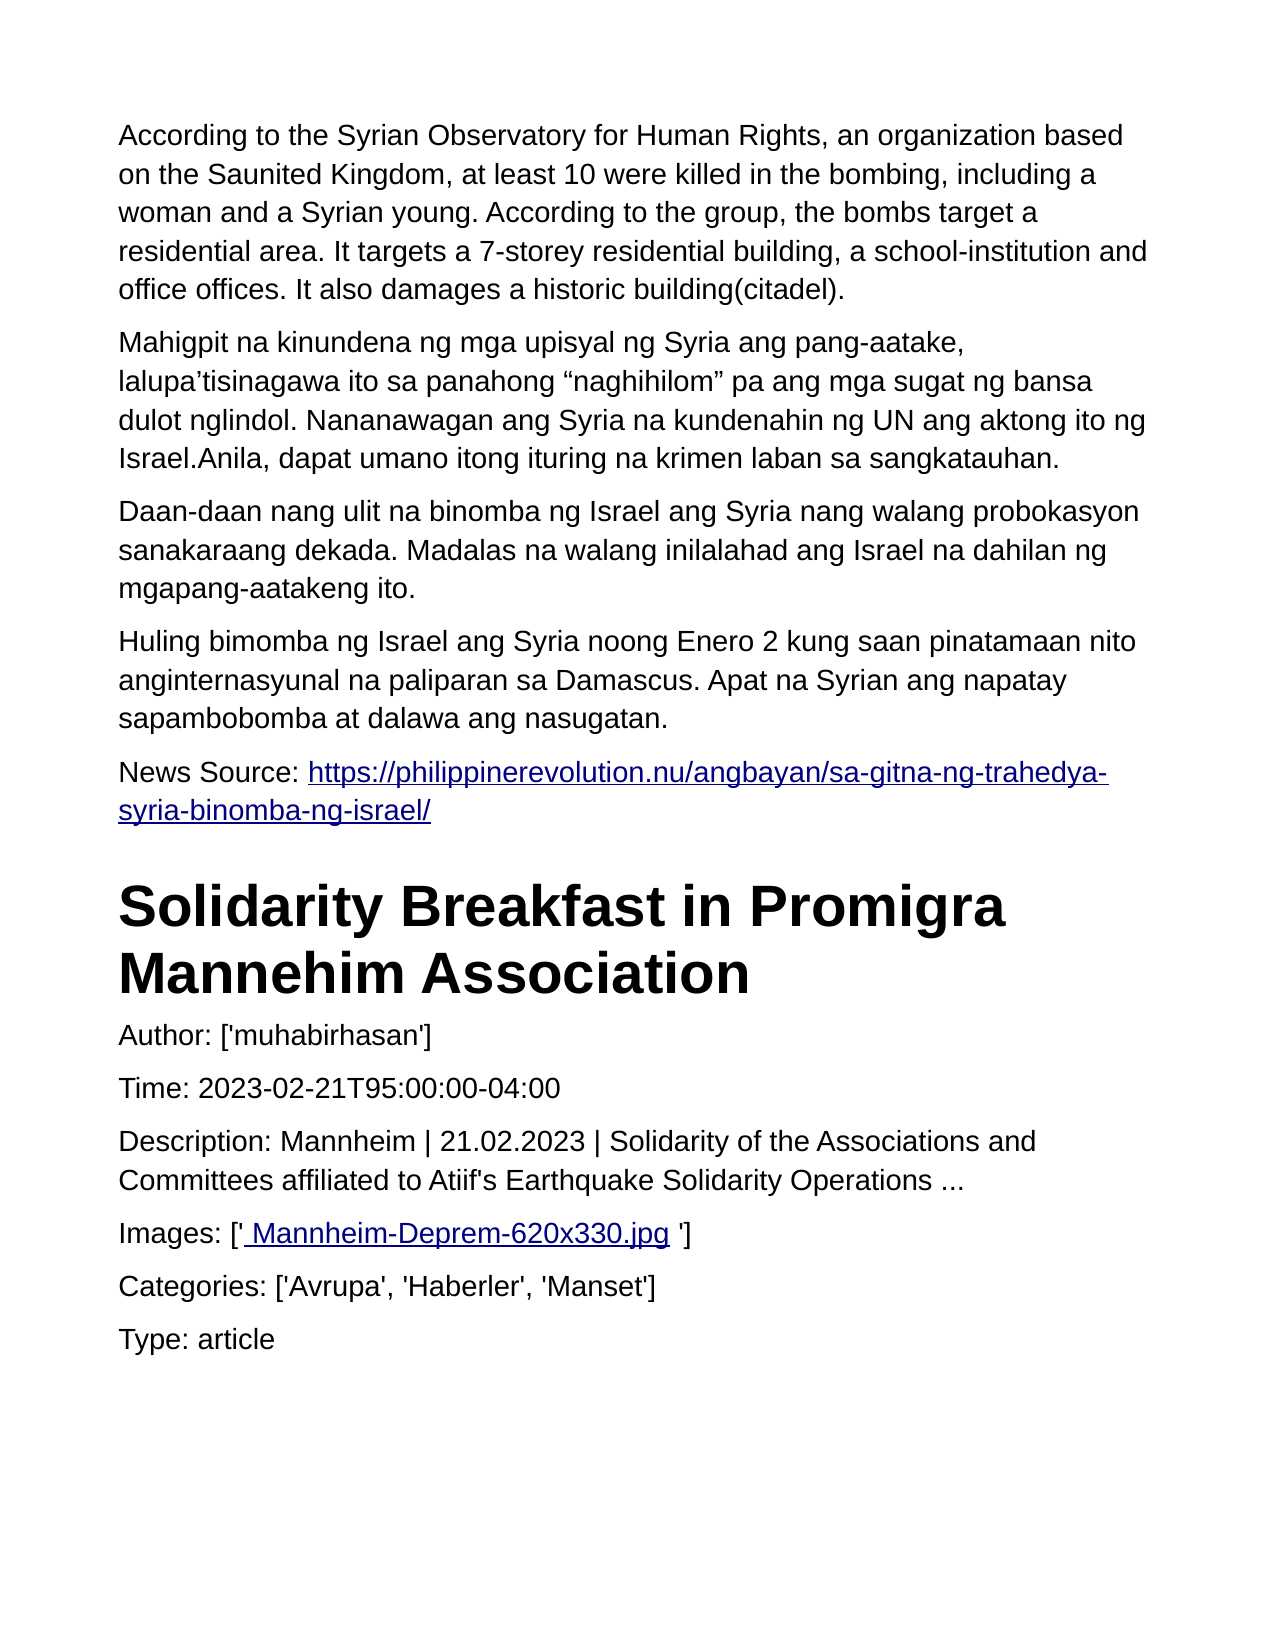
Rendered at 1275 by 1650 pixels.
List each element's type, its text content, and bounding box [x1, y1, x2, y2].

text Type: article [118, 1322, 1157, 1356]
text Description: Mannheim | 21.02.2023 | Solidarity of the Associations and Committees affiliated to Atiif's Earthquake Solidarity Operations ... [118, 1124, 1157, 1196]
text Time: 2023-02-21T95:00:00-04:00 [118, 1071, 1157, 1104]
text Categories: ['Avrupa', 'Haberler', 'Manset'] [118, 1269, 1157, 1302]
text Huling bimomba ng Israel ang Syria noong Enero 2 kung saan pinatamaan nito anginternasyunal na paliparan sa Damascus. Apat na Syrian ang napatay sapambobomba at dalawa ang nasugatan. [118, 624, 1157, 735]
text Author: ['muhabirhasan'] [118, 1018, 1157, 1051]
text Daan-daan nang ulit na binomba ng Israel ang Syria nang walang probokasyon sanakaraang dekada. Madalas na walang inilalahad ang Israel na dahilan ng mgapang-aatakeng ito. [118, 494, 1157, 605]
text According to the Syrian Observatory for Human Rights, an organization based on the Saunited Kingdom, at least 10 were killed in the bombing, including a woman and a Syrian young. According to the group, the bombs target a residential area. It targets a 7-storey residential building, a school-institution and office offices. It also damages a historic building(citadel). [118, 118, 1157, 306]
text Images: [' Mannheim-Deprem-620x330.jpg '] [118, 1216, 1157, 1249]
text News Source: https://philippinerevolution.nu/angbayan/sa-gitna-ng-trahedya-syria-binomba-ng-israel/ [118, 754, 1157, 827]
text Mahigpit na kinundena ng mga upisyal ng Syria ang pang-aatake, lalupa’tisinagawa ito sa panahong “naghihilom” pa ang mga sugat ng bansa dulot nglindol. Nananawagan ang Syria na kundenahin ng UN ang aktong ito ng Israel.Anila, dapat umano itong ituring na krimen laban sa sangkatauhan. [118, 325, 1157, 474]
subtitle Solidarity Breakfast in Promigra Mannehim Association [118, 871, 1157, 1005]
